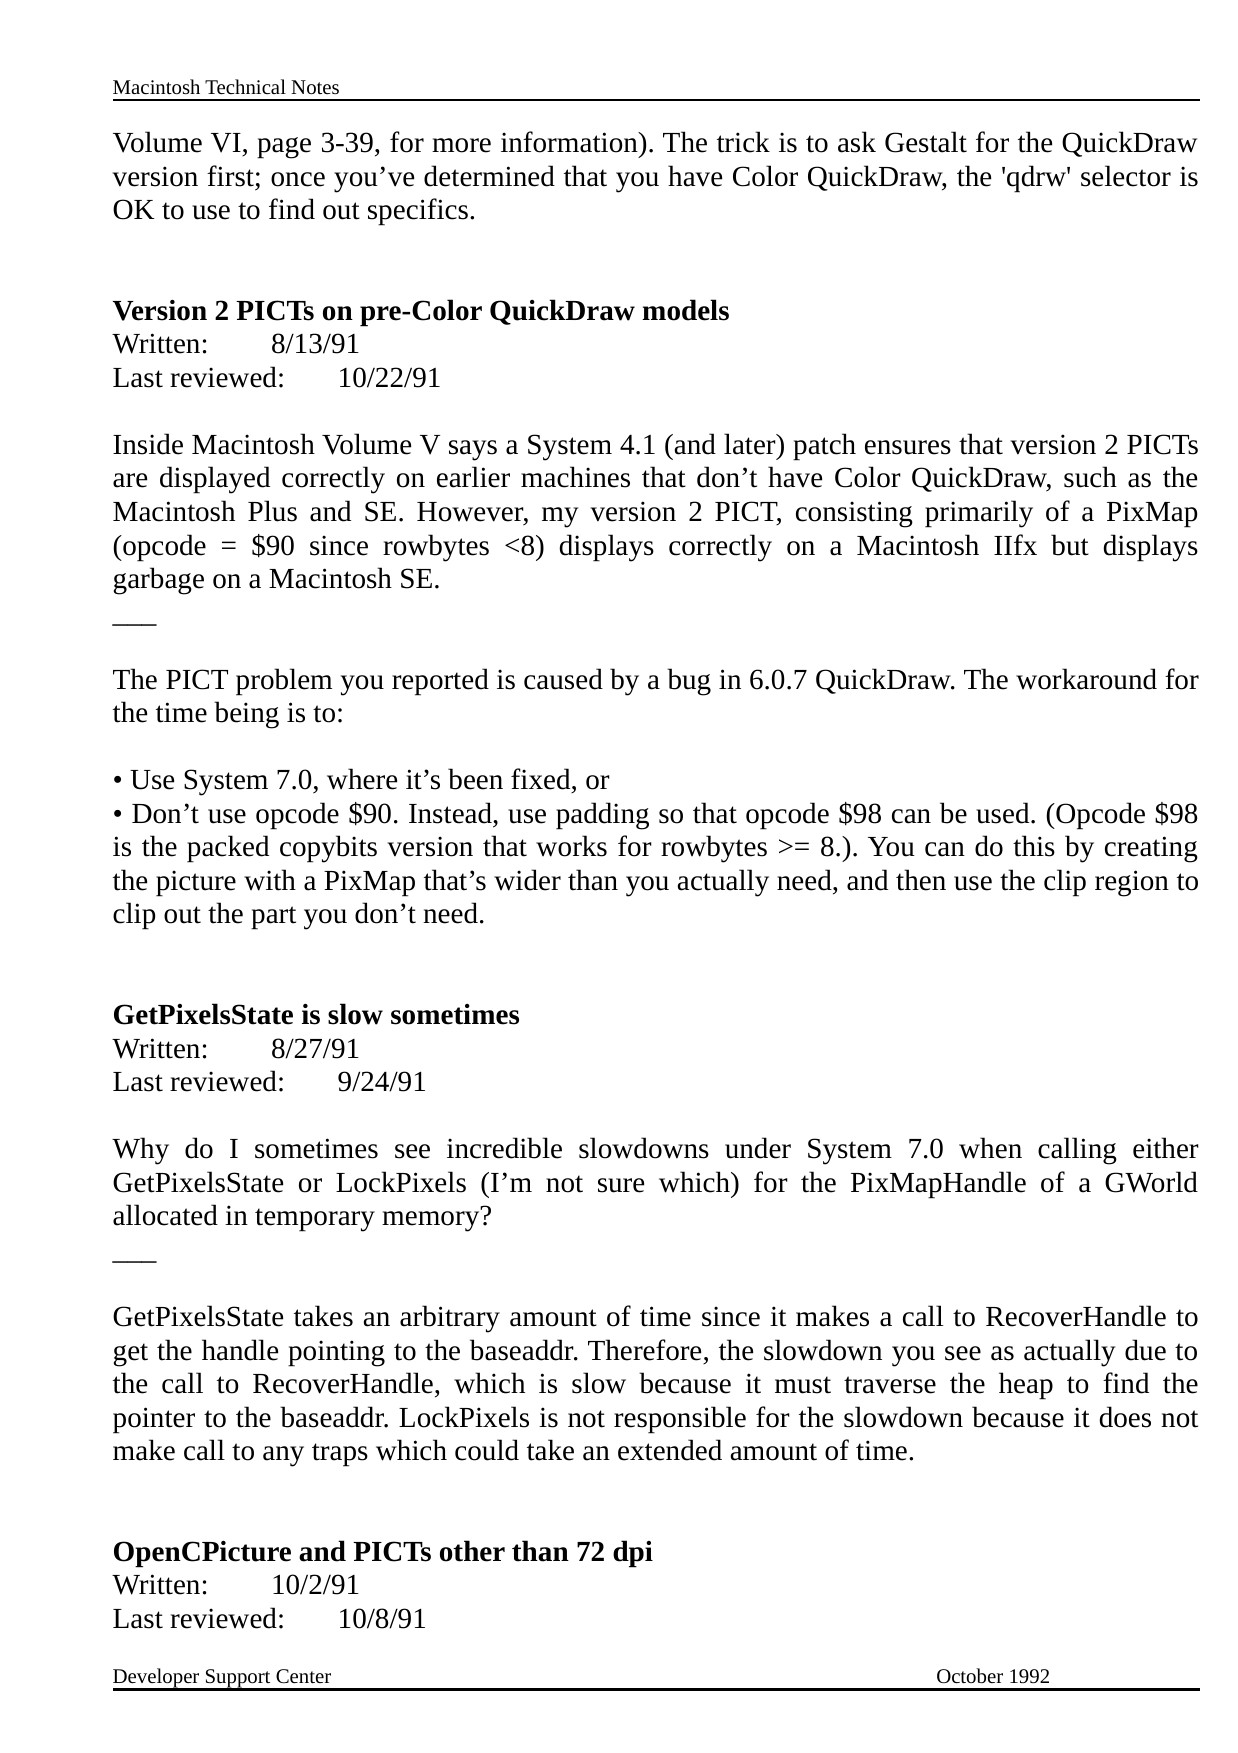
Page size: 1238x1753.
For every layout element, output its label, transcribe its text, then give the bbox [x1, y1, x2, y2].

text GetPixelsState is slow sometimes [112, 997, 1200, 1031]
text Written: 8/27/91 [112, 1031, 1200, 1064]
text GetPixelsState takes an arbitrary amount of time since it makes a call to RecoverHandle to get the handle pointing to the baseaddr. Therefore, the slowdown you see as actually due to the call to RecoverHandle, which is slow because it must traverse the heap to find the pointer to the baseaddr. LockPixels is not responsible for the slowdown because it does not make call to any traps which could take an extended amount of time. [112, 1299, 1200, 1467]
text Version 2 PICTs on pre-Color QuickDraw models [112, 293, 1200, 326]
text Written: 10/2/91 [112, 1567, 1200, 1601]
text Volume VI, page 3-39, for more information). The trick is to ask Gestalt for the QuickDraw version first; once you’ve determined that you have Color QuickDraw, the 'qdrw' selector is OK to use to find out specifics. [112, 125, 1200, 226]
text ___ [112, 1232, 1200, 1266]
text Last reviewed: 10/8/91 [112, 1601, 1200, 1634]
text OpenCPicture and PICTs other than 72 dpi [112, 1534, 1200, 1567]
text • Use System 7.0, where it’s been fixed, or [112, 762, 1200, 796]
text Last reviewed: 9/24/91 [112, 1064, 1200, 1098]
text Why do I sometimes see incredible slowdowns under System 7.0 when calling either GetPixelsState or LockPixels (I’m not sure which) for the PixMapHandle of a GWorld allocated in temporary memory? [112, 1131, 1200, 1232]
text Inside Macintosh Volume V says a System 4.1 (and later) patch ensures that version 2 PICTs are displayed correctly on earlier machines that don’t have Color QuickDraw, such as the Macintosh Plus and SE. However, my version 2 PICT, consisting primarily of a PixMap (opcode = $90 since rowbytes <8) displays correctly on a Macintosh IIfx but displays garbage on a Macintosh SE. [112, 427, 1200, 595]
text • Don’t use opcode $90. Instead, use padding so that opcode $98 can be used. (Opcode $98 is the packed copybits version that works for rowbytes >= 8.). You can do this by creating the picture with a PixMap that’s wider than you actually need, and then use the clip region to clip out the part you don’t need. [112, 796, 1200, 930]
text Last reviewed: 10/22/91 [112, 360, 1200, 393]
text ___ [112, 595, 1200, 628]
text The PICT problem you reported is caused by a bug in 6.0.7 QuickDraw. The workaround for the time being is to: [112, 662, 1200, 729]
text Written: 8/13/91 [112, 326, 1200, 360]
